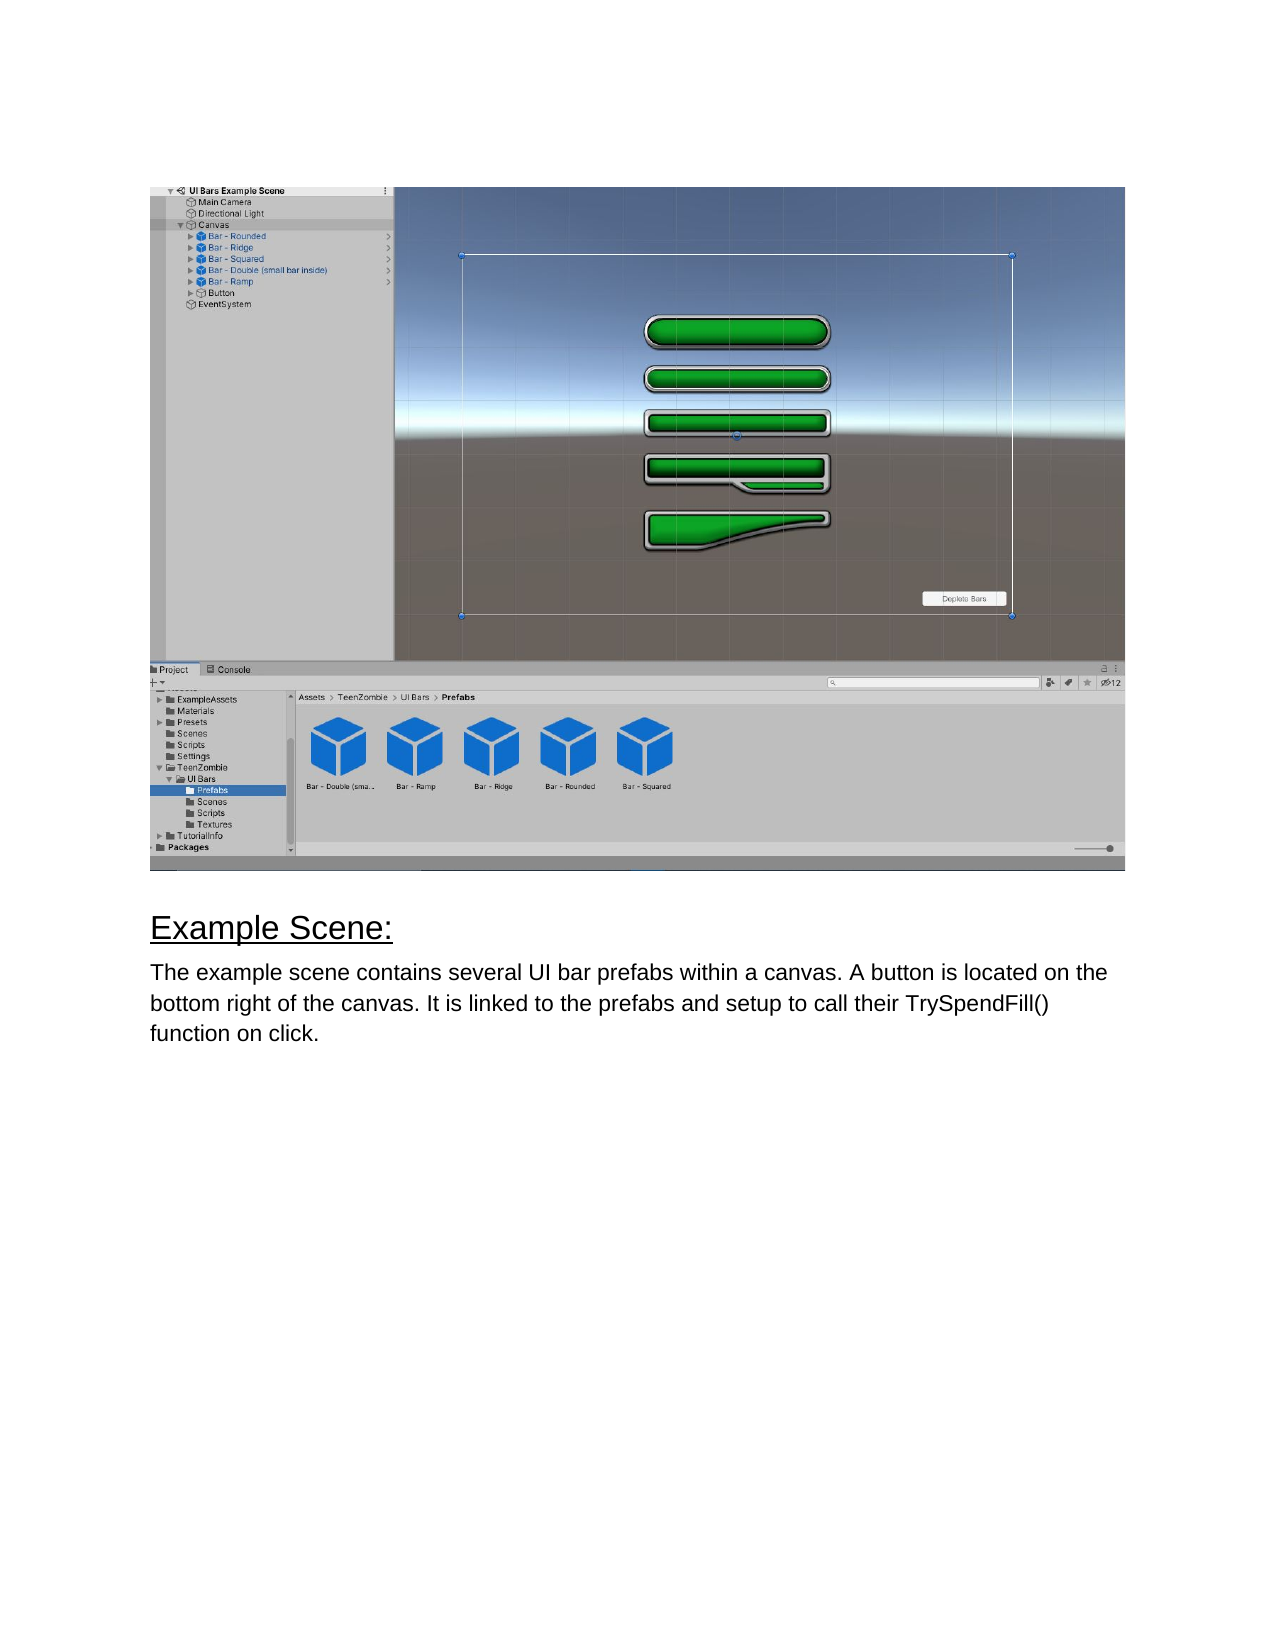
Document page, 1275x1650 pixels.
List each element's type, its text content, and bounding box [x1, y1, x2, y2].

picture [150, 187, 1125, 871]
text The example scene contains several UI bar prefabs within a canvas. A button is located on the bottom right of the canvas. It is linked to the prefabs and setup to call their TrySpendFill() function on click. [150, 959, 1125, 1046]
subtitle Example Scene: [150, 908, 1125, 947]
